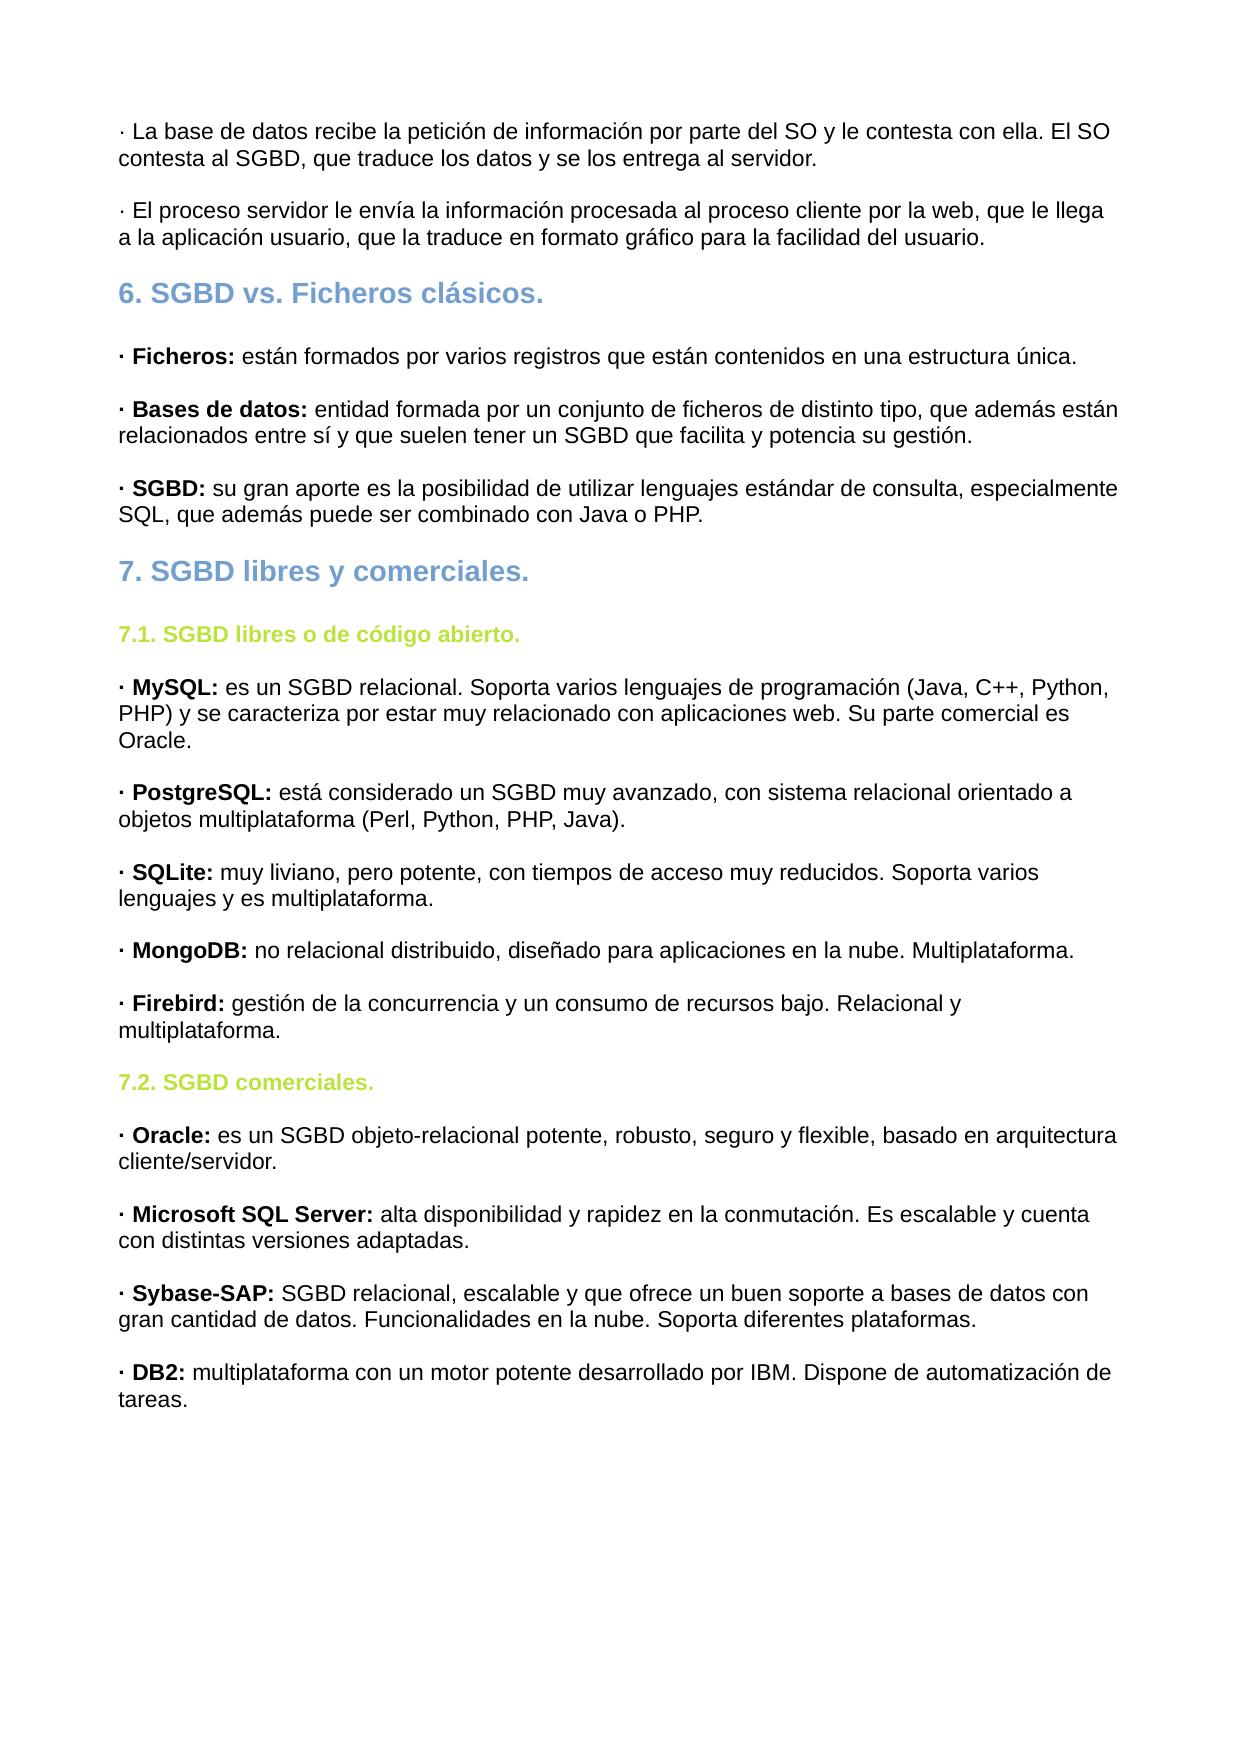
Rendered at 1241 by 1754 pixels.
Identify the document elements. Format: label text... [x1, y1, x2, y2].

text 7. SGBD libres y comerciales. [118, 554, 1122, 588]
text · SQLite: muy liviano, pero potente, con tiempos de acceso muy reducidos. Soporta varios lenguajes y es multiplataforma. [118, 858, 1122, 911]
text · La base de datos recibe la petición de información por parte del SO y le contesta con ella. El SO contesta al SGBD, que traduce los datos y se los entrega al servidor. [118, 118, 1122, 171]
text · PostgreSQL: está considerado un SGBD muy avanzado, con sistema relacional orientado a objetos multiplataforma (Perl, Python, PHP, Java). [118, 779, 1122, 832]
text · Oracle: es un SGBD objeto-relacional potente, robusto, seguro y flexible, basado en arquitectura cliente/servidor. [118, 1122, 1122, 1175]
text · MySQL: es un SGBD relacional. Soporta varios lenguajes de programación (Java, C++, Python, PHP) y se caracteriza por estar muy relacionado con aplicaciones web. Su parte comercial es Oracle. [118, 674, 1122, 753]
text · SGBD: su gran aporte es la posibilidad de utilizar lenguajes estándar de consulta, especialmente SQL, que además puede ser combinado con Java o PHP. [118, 475, 1122, 528]
text · Firebird: gestión de la concurrencia y un consumo de recursos bajo. Relacional y multiplataforma. [118, 990, 1122, 1043]
text · El proceso servidor le envía la información procesada al proceso cliente por la web, que le llega a la aplicación usuario, que la traduce en formato gráfico para la facilidad del usuario. [118, 197, 1122, 250]
text · Bases de datos: entidad formada por un conjunto de ficheros de distinto tipo, que además están relacionados entre sí y que suelen tener un SGBD que facilita y potencia su gestión. [118, 396, 1122, 449]
text · DB2: multiplataforma con un motor potente desarrollado por IBM. Dispone de automatización de tareas. [118, 1359, 1122, 1412]
text 7.2. SGBD comerciales. [118, 1069, 1122, 1096]
text · Microsoft SQL Server: alta disponibilidad y rapidez en la conmutación. Es escalable y cuenta con distintas versiones adaptadas. [118, 1201, 1122, 1254]
text 7.1. SGBD libres o de código abierto. [118, 621, 1122, 648]
text · Sybase-SAP: SGBD relacional, escalable y que ofrece un buen soporte a bases de datos con gran cantidad de datos. Funcionalidades en la nube. Soporta diferentes plataformas. [118, 1280, 1122, 1333]
text 6. SGBD vs. Ficheros clásicos. [118, 276, 1122, 310]
text · MongoDB: no relacional distribuido, diseñado para aplicaciones en la nube. Multiplataforma. [118, 937, 1122, 964]
text · Ficheros: están formados por varios registros que están contenidos en una estructura única. [118, 343, 1122, 370]
